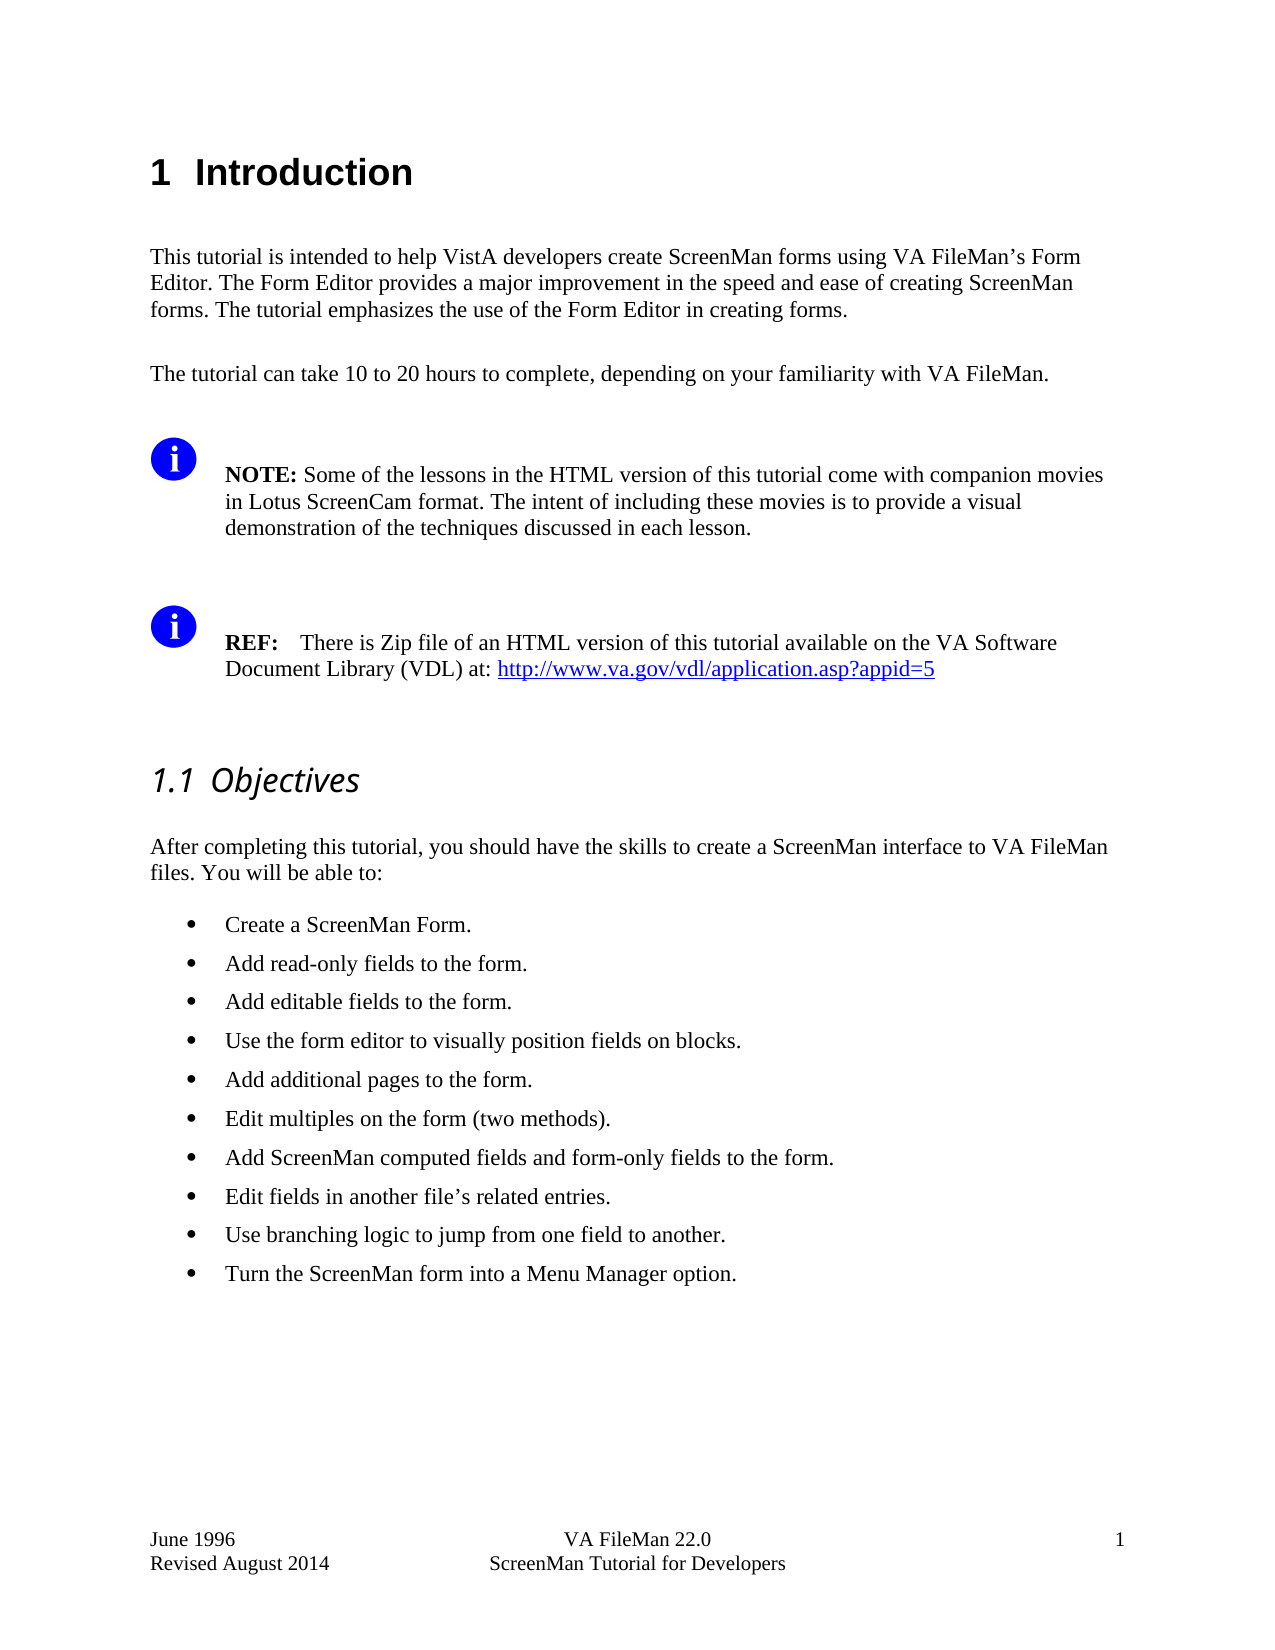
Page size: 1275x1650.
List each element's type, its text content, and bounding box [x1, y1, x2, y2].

subtitle Introduction [150, 150, 1125, 193]
list Edit multiples on the form (two methods). [187, 1105, 1125, 1131]
list Use the form editor to visually position fields on blocks. [187, 1027, 1125, 1054]
list Add editable fields to the form. [187, 988, 1125, 1015]
list Add ScreenMan computed fields and form-only fields to the form. [187, 1144, 1125, 1170]
subtitle Objectives [150, 756, 1125, 802]
list Create a ScreenMan Form. [187, 911, 1125, 937]
text REF: There is Zip file of an HTML version of this tutorial available on the VA Software Document Library (VDL) at: http://www.va.gov/vdl/application.asp?appid=5 [150, 603, 1125, 681]
text This tutorial is intended to help VistA developers create ScreenMan forms using VA FileMan’s Form Editor. The Form Editor provides a major improvement in the speed and ease of creating ScreenMan forms. The tutorial emphasizes the use of the Form Editor in creating forms. [150, 243, 1125, 322]
list Turn the ScreenMan form into a Menu Manager option. [187, 1260, 1125, 1287]
text The tutorial can take 10 to 20 hours to complete, depending on your familiarity with VA FileMan. [150, 360, 1125, 386]
list Edit fields in another file’s related entries. [187, 1183, 1125, 1209]
picture [150, 436, 197, 483]
text After completing this tutorial, you should have the skills to create a ScreenMan interface to VA FileMan files. You will be able to: [150, 833, 1125, 886]
list Add read-only fields to the form. [187, 949, 1125, 976]
picture [150, 603, 197, 650]
list Use branching logic to jump from one field to another. [187, 1222, 1125, 1248]
text NOTE: Some of the lessons in the HTML version of this tutorial come with companion movies in Lotus ScreenCam format. The intent of including these movies is to provide a visual demonstration of the techniques discussed in each lesson. [150, 436, 1125, 541]
list Add additional pages to the form. [187, 1066, 1125, 1092]
